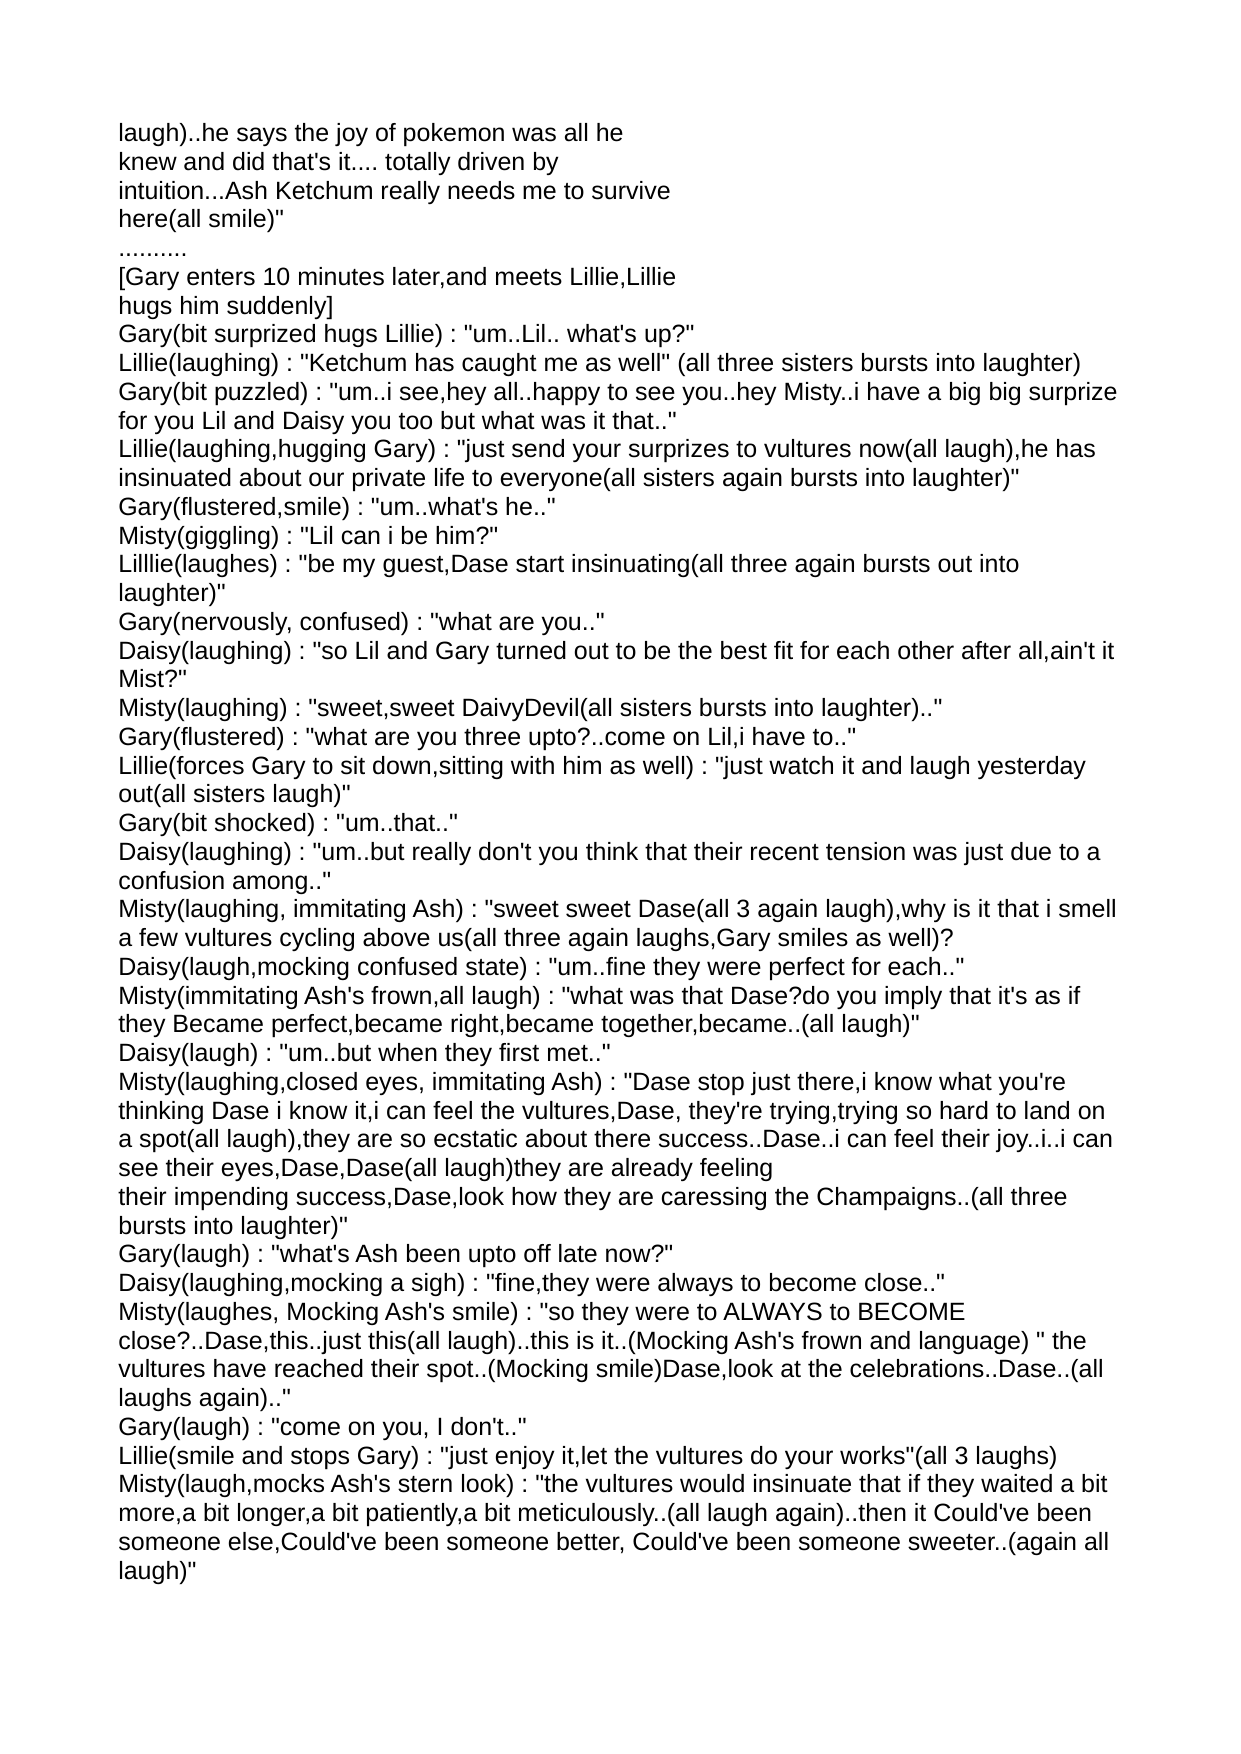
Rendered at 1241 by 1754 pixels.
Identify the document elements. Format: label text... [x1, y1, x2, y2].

text here(all smile)" [118, 204, 1122, 233]
text Misty(laughing,closed eyes, immitating Ash) : "Dase stop just there,i know what you're thinking Dase i know it,i can feel the vultures,Dase, they're trying,trying so hard to land on a spot(all laugh),they are so ecstatic about there success..Dase..i can feel their joy..i..i can see their eyes,Dase,Dase(all laugh)they are already feeling [118, 1067, 1122, 1182]
text Misty(immitating Ash's frown,all laugh) : "what was that Dase?do you imply that it's as if they Became perfect,became right,became together,became..(all laugh)" [118, 981, 1122, 1038]
text Lillie(forces Gary to sit down,sitting with him as well) : "just watch it and laugh yesterday out(all sisters laugh)" [118, 751, 1122, 808]
text .......... [118, 233, 1122, 262]
text Misty(laughing) : "sweet,sweet DaivyDevil(all sisters bursts into laughter).." [118, 693, 1122, 722]
text Gary(bit puzzled) : "um..i see,hey all..happy to see you..hey Misty..i have a big big surprize for you Lil and Daisy you too but what was it that.." [118, 377, 1122, 434]
text their impending success,Dase,look how they are caressing the Champaigns..(all three bursts into laughter)" [118, 1182, 1122, 1239]
text Misty(laughes, Mocking Ash's smile) : "so they were to ALWAYS to BECOME close?..Dase,this..just this(all laugh)..this is it..(Mocking Ash's frown and language) " the vultures have reached their spot..(Mocking smile)Dase,look at the celebrations..Dase..(all laughs again).." [118, 1297, 1122, 1412]
text Daisy(laugh) : "um..but when they first met.." [118, 1038, 1122, 1067]
text Gary(laugh) : "what's Ash been upto off late now?" [118, 1239, 1122, 1268]
text Gary(laugh) : "come on you, I don't.." [118, 1412, 1122, 1441]
text Daisy(laugh,mocking confused state) : "um..fine they were perfect for each.." [118, 952, 1122, 981]
text Gary(flustered,smile) : "um..what's he.." [118, 492, 1122, 521]
text hugs him suddenly] [118, 291, 1122, 319]
text Lillie(laughing) : "Ketchum has caught me as well" (all three sisters bursts into laughter) [118, 348, 1122, 377]
text intuition...Ash Ketchum really needs me to survive [118, 176, 1122, 204]
text Gary(flustered) : "what are you three upto?..come on Lil,i have to.." [118, 722, 1122, 751]
text laugh)..he says the joy of pokemon was all he [118, 118, 1122, 147]
text [Gary enters 10 minutes later,and meets Lillie,Lillie [118, 262, 1122, 291]
text Lillie(laughing,hugging Gary) : "just send your surprizes to vultures now(all laugh),he has insinuated about our private life to everyone(all sisters again bursts into laughter)" [118, 434, 1122, 492]
text Lilllie(laughes) : "be my guest,Dase start insinuating(all three again bursts out into [118, 549, 1122, 578]
text confusion among.." [118, 866, 1122, 894]
text Daisy(laughing) : "um..but really don't you think that their recent tension was just due to a [118, 837, 1122, 866]
text knew and did that's it.... totally driven by [118, 147, 1122, 176]
text Misty(laughing, immitating Ash) : "sweet sweet Dase(all 3 again laugh),why is it that i smell a few vultures cycling above us(all three again laughs,Gary smiles as well)? [118, 894, 1122, 952]
text Daisy(laughing,mocking a sigh) : "fine,they were always to become close.." [118, 1268, 1122, 1297]
text Lillie(smile and stops Gary) : "just enjoy it,let the vultures do your works"(all 3 laughs) [118, 1441, 1122, 1469]
text Misty(laugh,mocks Ash's stern look) : "the vultures would insinuate that if they waited a bit more,a bit longer,a bit patiently,a bit meticulously..(all laugh again)..then it Could've been someone else,Could've been someone better, Could've been someone sweeter..(again all laugh)" [118, 1469, 1122, 1584]
text Gary(nervously, confused) : "what are you.." [118, 607, 1122, 636]
text Misty(giggling) : "Lil can i be him?" [118, 521, 1122, 549]
text Gary(bit surprized hugs Lillie) : "um..Lil.. what's up?" [118, 319, 1122, 348]
text Gary(bit shocked) : "um..that.." [118, 808, 1122, 837]
text laughter)" [118, 578, 1122, 607]
text Daisy(laughing) : "so Lil and Gary turned out to be the best fit for each other after all,ain't it Mist?" [118, 636, 1122, 693]
